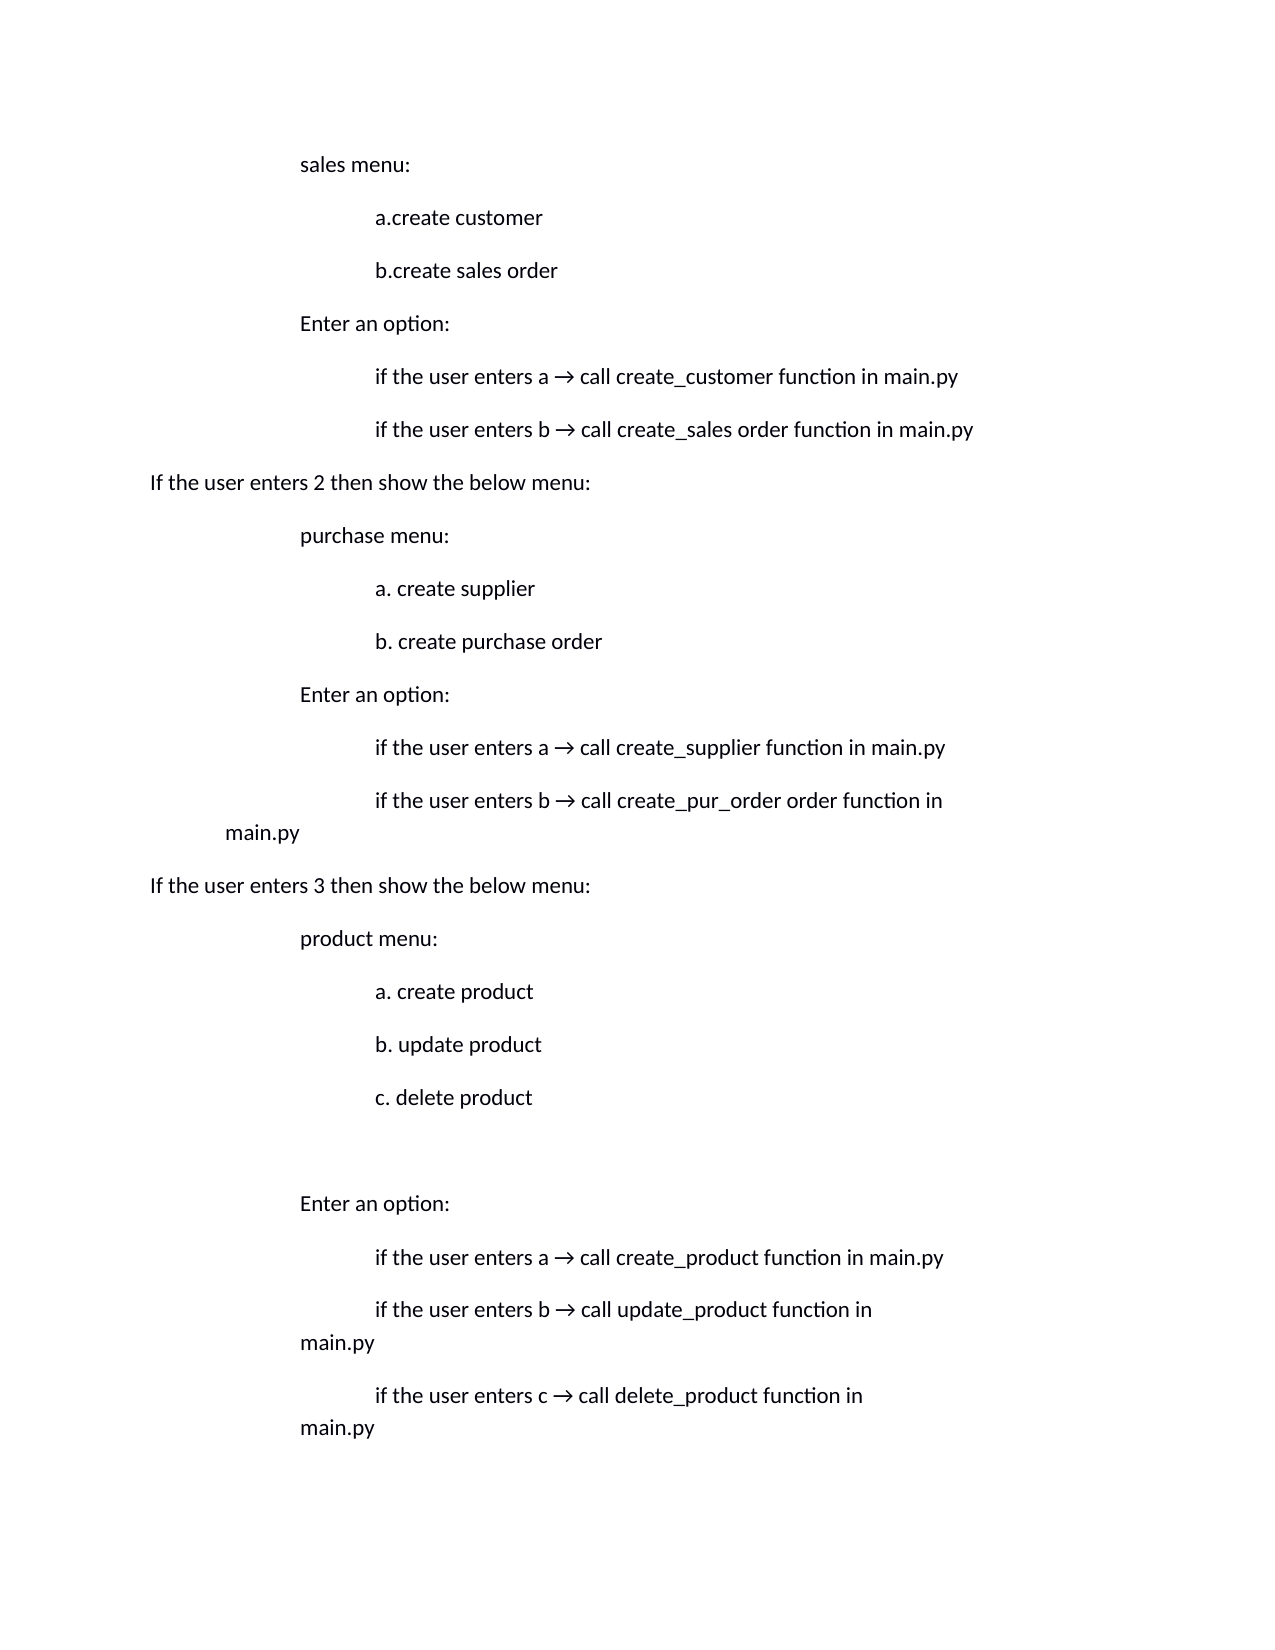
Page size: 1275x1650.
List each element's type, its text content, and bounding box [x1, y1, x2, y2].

text Enter an option: [150, 309, 1125, 337]
text Enter an option: [150, 1189, 1125, 1218]
text b. create purchase order [150, 627, 1125, 655]
text c. delete product [150, 1083, 1125, 1112]
text purchase menu: [150, 521, 1125, 549]
text If the user enters 3 then show the below menu: [150, 871, 1125, 899]
text if the user enters b → call create_pur_order order function in main.py [150, 786, 1125, 846]
text a. create product [150, 977, 1125, 1006]
text if the user enters b → call create_sales order function in main.py [150, 415, 1125, 443]
text Enter an option: [150, 680, 1125, 708]
text a.create customer [150, 203, 1125, 231]
text product menu: [150, 924, 1125, 952]
text If the user enters 2 then show the below menu: [150, 468, 1125, 496]
text if the user enters a → call create_customer function in main.py [150, 362, 1125, 390]
text if the user enters a → call create_product function in main.py [150, 1243, 1125, 1271]
text sales menu: [150, 150, 1125, 178]
text a. create supplier [150, 574, 1125, 602]
text b.create sales order [150, 256, 1125, 284]
text b. update product [150, 1031, 1125, 1058]
text if the user enters a → call create_supplier function in main.py [150, 733, 1125, 761]
text if the user enters b → call update_product function in main.py [150, 1296, 1125, 1356]
text if the user enters c → call delete_product function in main.py [150, 1381, 1125, 1441]
